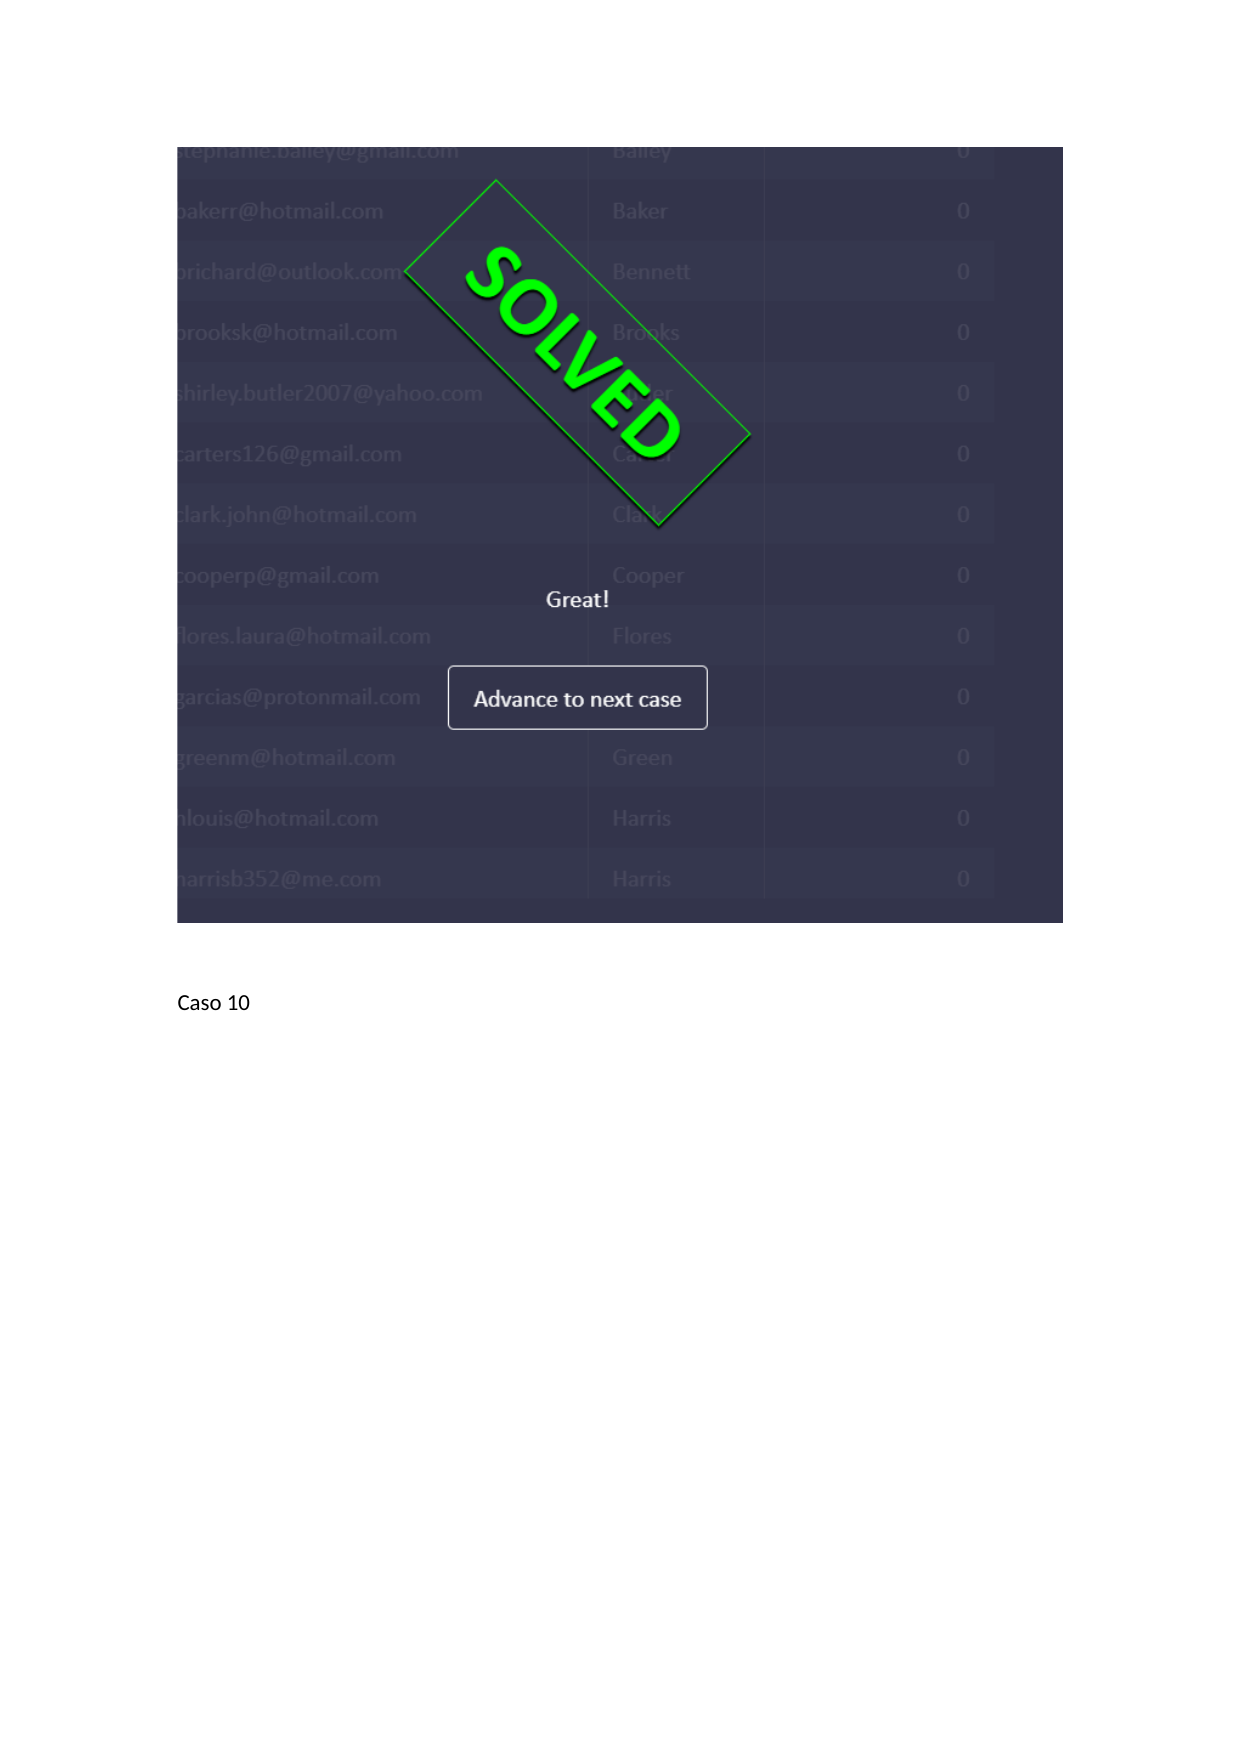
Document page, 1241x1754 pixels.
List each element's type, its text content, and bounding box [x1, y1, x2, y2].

text Caso 10 [177, 988, 1063, 1016]
